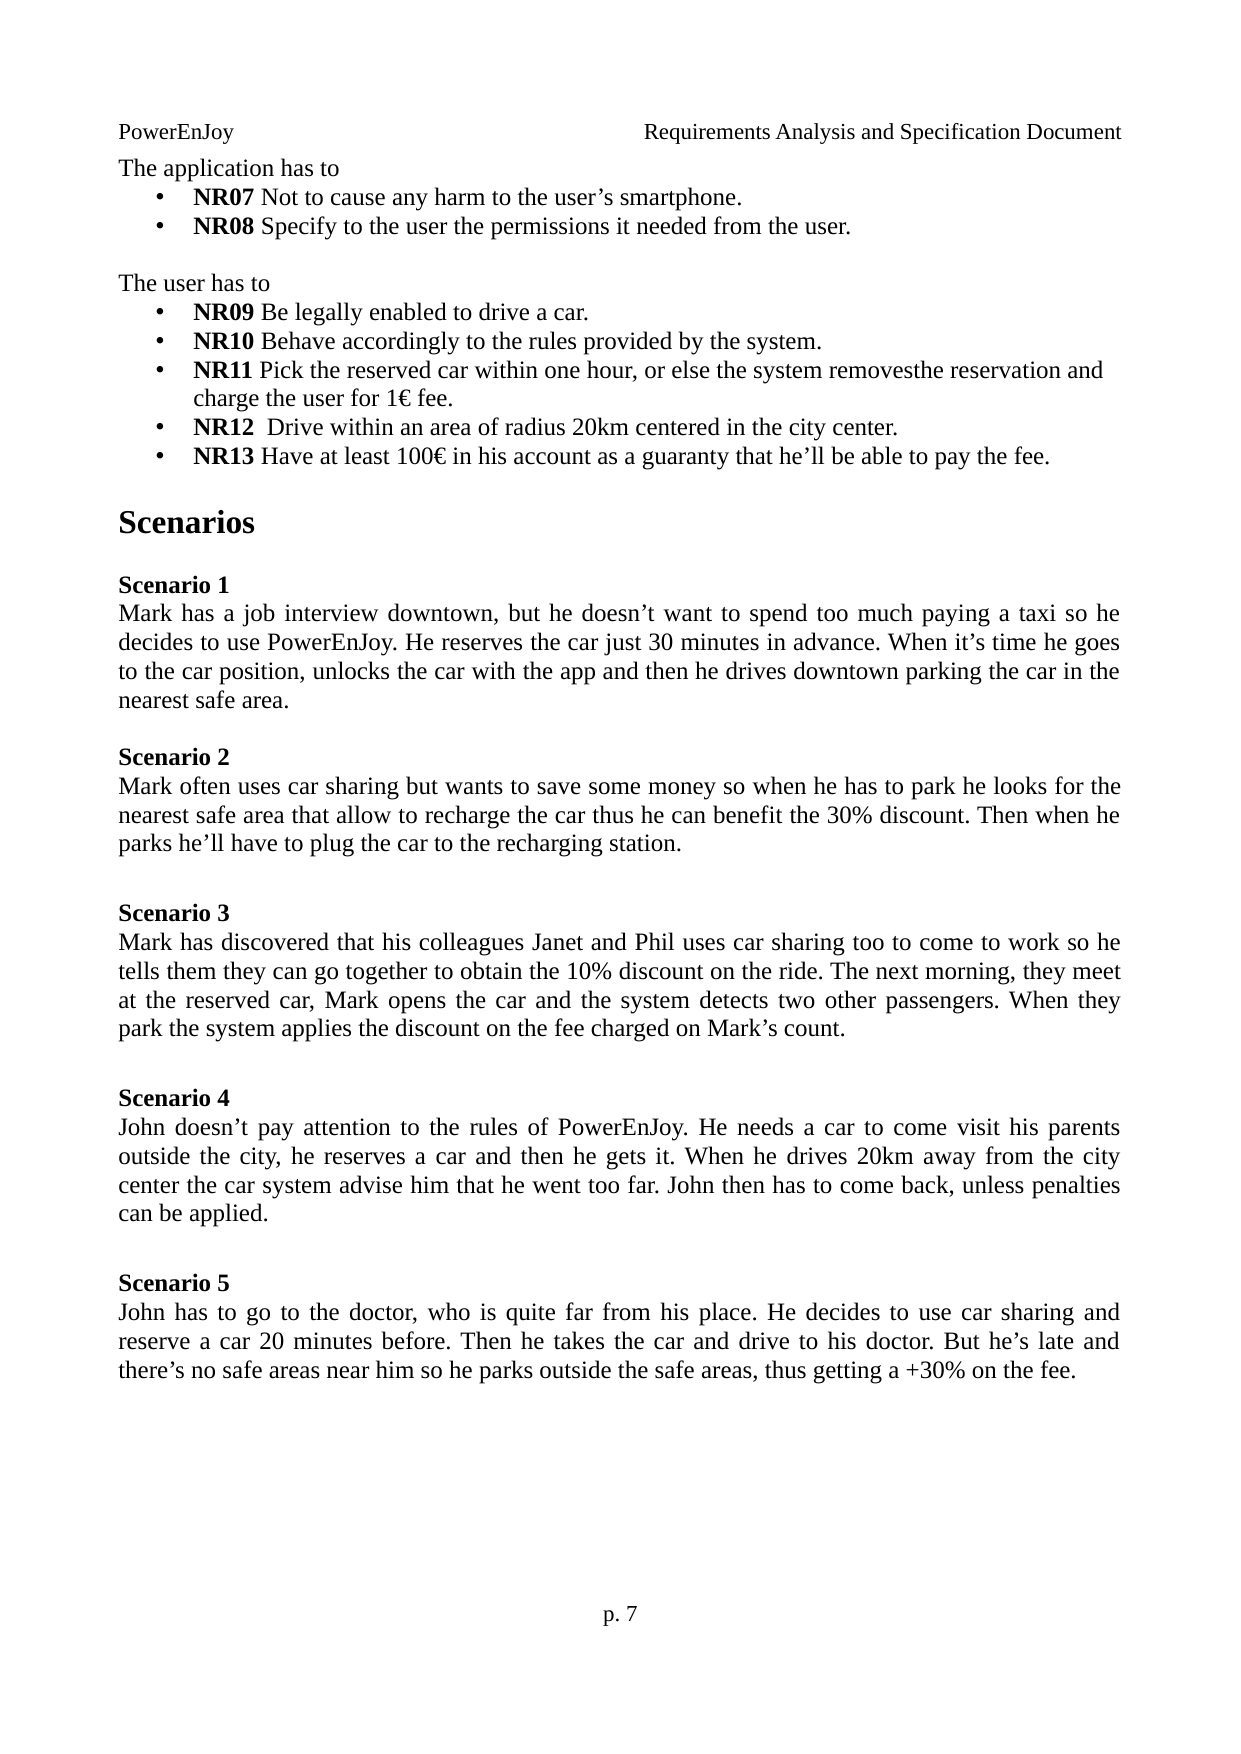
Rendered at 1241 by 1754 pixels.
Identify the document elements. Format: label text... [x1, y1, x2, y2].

text Scenario 4 [118, 1083, 1122, 1112]
text The user has to [118, 268, 1122, 297]
list NR09 Be legally enabled to drive a car. [156, 297, 1122, 326]
list NR07 Not to cause any harm to the user’s smartphone. [156, 182, 1122, 211]
list NR12 Drive within an area of radius 20km centered in the city center. [156, 412, 1122, 441]
text Scenario 5 [118, 1268, 1122, 1297]
text Mark has a job interview downtown, but he doesn’t want to spend too much paying a taxi so he decides to use PowerEnJoy. He reserves the car just 30 minutes in advance. When it’s time he goes to the car position, unlocks the car with the app and then he drives downtown parking the car in the nearest safe area. [118, 598, 1122, 713]
subtitle Scenarios [118, 503, 1122, 541]
text John doesn’t pay attention to the rules of PowerEnJoy. He needs a car to come visit his parents outside the city, he reserves a car and then he gets it. When he drives 20km away from the city center the car system advise him that he went too far. John then has to come back, unless penalties can be applied. [118, 1112, 1122, 1227]
text Scenario 3 [118, 898, 1122, 927]
list NR13 Have at least 100€ in his account as a guaranty that he’ll be able to pay the fee. [156, 441, 1122, 470]
text John has to go to the doctor, who is quite far from his place. He decides to use car sharing and reserve a car 20 minutes before. Then he takes the car and drive to his doctor. But he’s late and there’s no safe areas near him so he parks outside the safe areas, thus getting a +30% on the fee. [118, 1297, 1122, 1383]
text Scenario 1 [118, 570, 1122, 598]
list NR11 Pick the reserved car within one hour, or else the system removesthe reservation and charge the user for 1€ fee. [156, 355, 1122, 412]
text Mark often uses car sharing but wants to save some money so when he has to park he looks for the nearest safe area that allow to recharge the car thus he can benefit the 30% discount. Then when he parks he’ll have to plug the car to the recharging station. [118, 771, 1122, 857]
text Scenario 2 [118, 742, 1122, 771]
text The application has to [118, 153, 1122, 182]
text Mark has discovered that his colleagues Janet and Phil uses car sharing too to come to work so he tells them they can go together to obtain the 10% discount on the ride. The next morning, they meet at the reserved car, Mark opens the car and the system detects two other passengers. When they park the system applies the discount on the fee charged on Mark’s count. [118, 927, 1122, 1042]
list NR08 Specify to the user the permissions it needed from the user. [156, 211, 1122, 240]
list NR10 Behave accordingly to the rules provided by the system. [156, 326, 1122, 355]
